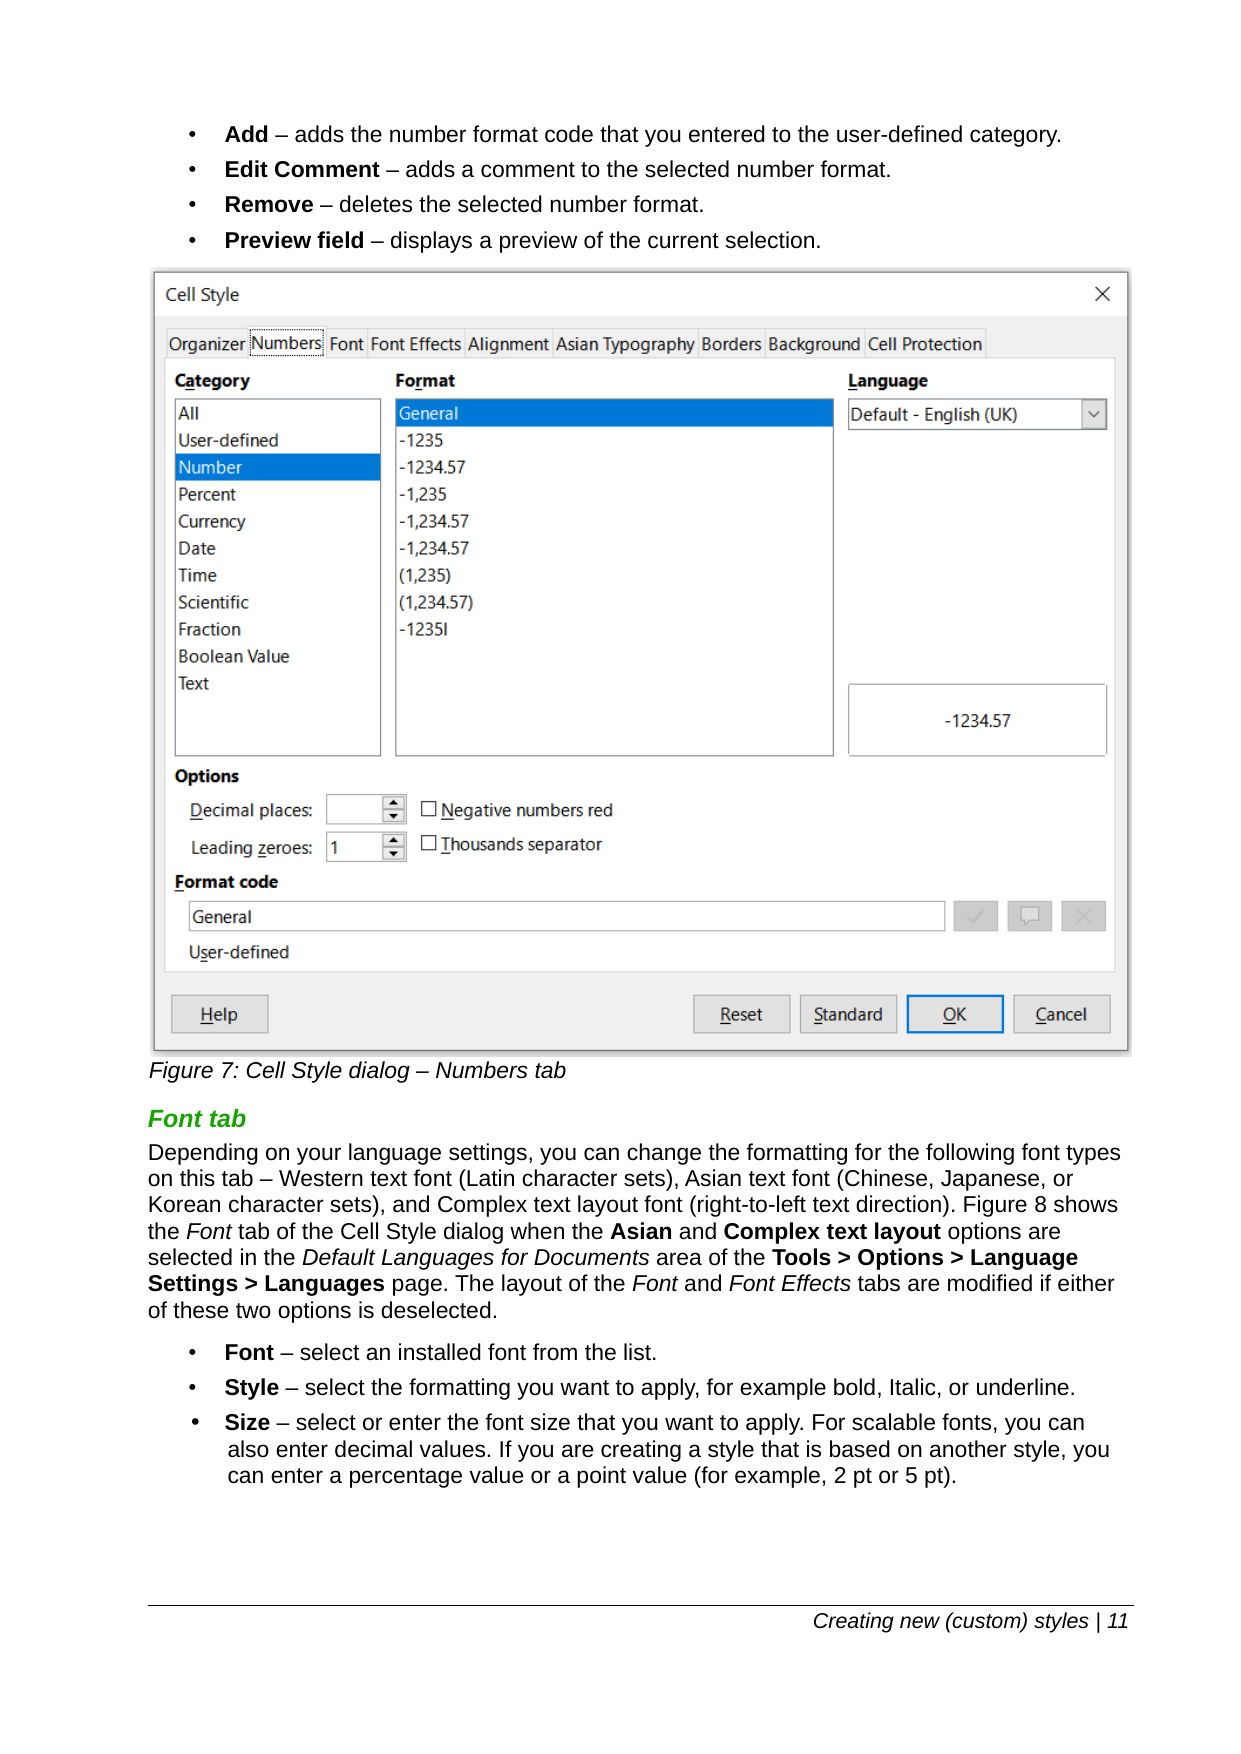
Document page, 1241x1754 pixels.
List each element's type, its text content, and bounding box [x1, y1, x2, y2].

list Preview field – displays a preview of the current selection. [185, 224, 1134, 256]
list Add – adds the number format code that you entered to the user-defined category. [185, 118, 1134, 147]
list Font – select an installed font from the list. [185, 1336, 1134, 1365]
subtitle Font tab [148, 1104, 1134, 1133]
picture [149, 267, 1132, 1057]
text Figure 7: Cell Style dialog – Numbers tab [148, 268, 1133, 1083]
list Style – select the formatting you want to apply, for example bold, Italic, or underline. [185, 1371, 1134, 1400]
text Depending on your language settings, you can change the formatting for the following font types on this tab – Western text font (Latin character sets), Asian text font (Chinese, Japanese, or Korean character sets), and Complex text layout font (right-to-left text direction). Figure 8 shows the Font tab of the Cell Style dialog when the Asian and Complex text layout options are selected in the Default Languages for Documents area of the Tools > Options > Language Settings > Languages page. The layout of the Font and Font Effects tabs are modified if either of these two options is deselected. [148, 1138, 1134, 1323]
list Edit Comment – adds a comment to the selected number format. [185, 153, 1134, 183]
list Size – select or enter the font size that you want to apply. For scalable fonts, you can also enter decimal values. If you are creating a style that is based on another style, you can enter a percentage value or a point value (for example, 2 pt or 5 pt). [185, 1406, 1134, 1491]
list Remove – deletes the selected number format. [185, 188, 1134, 218]
